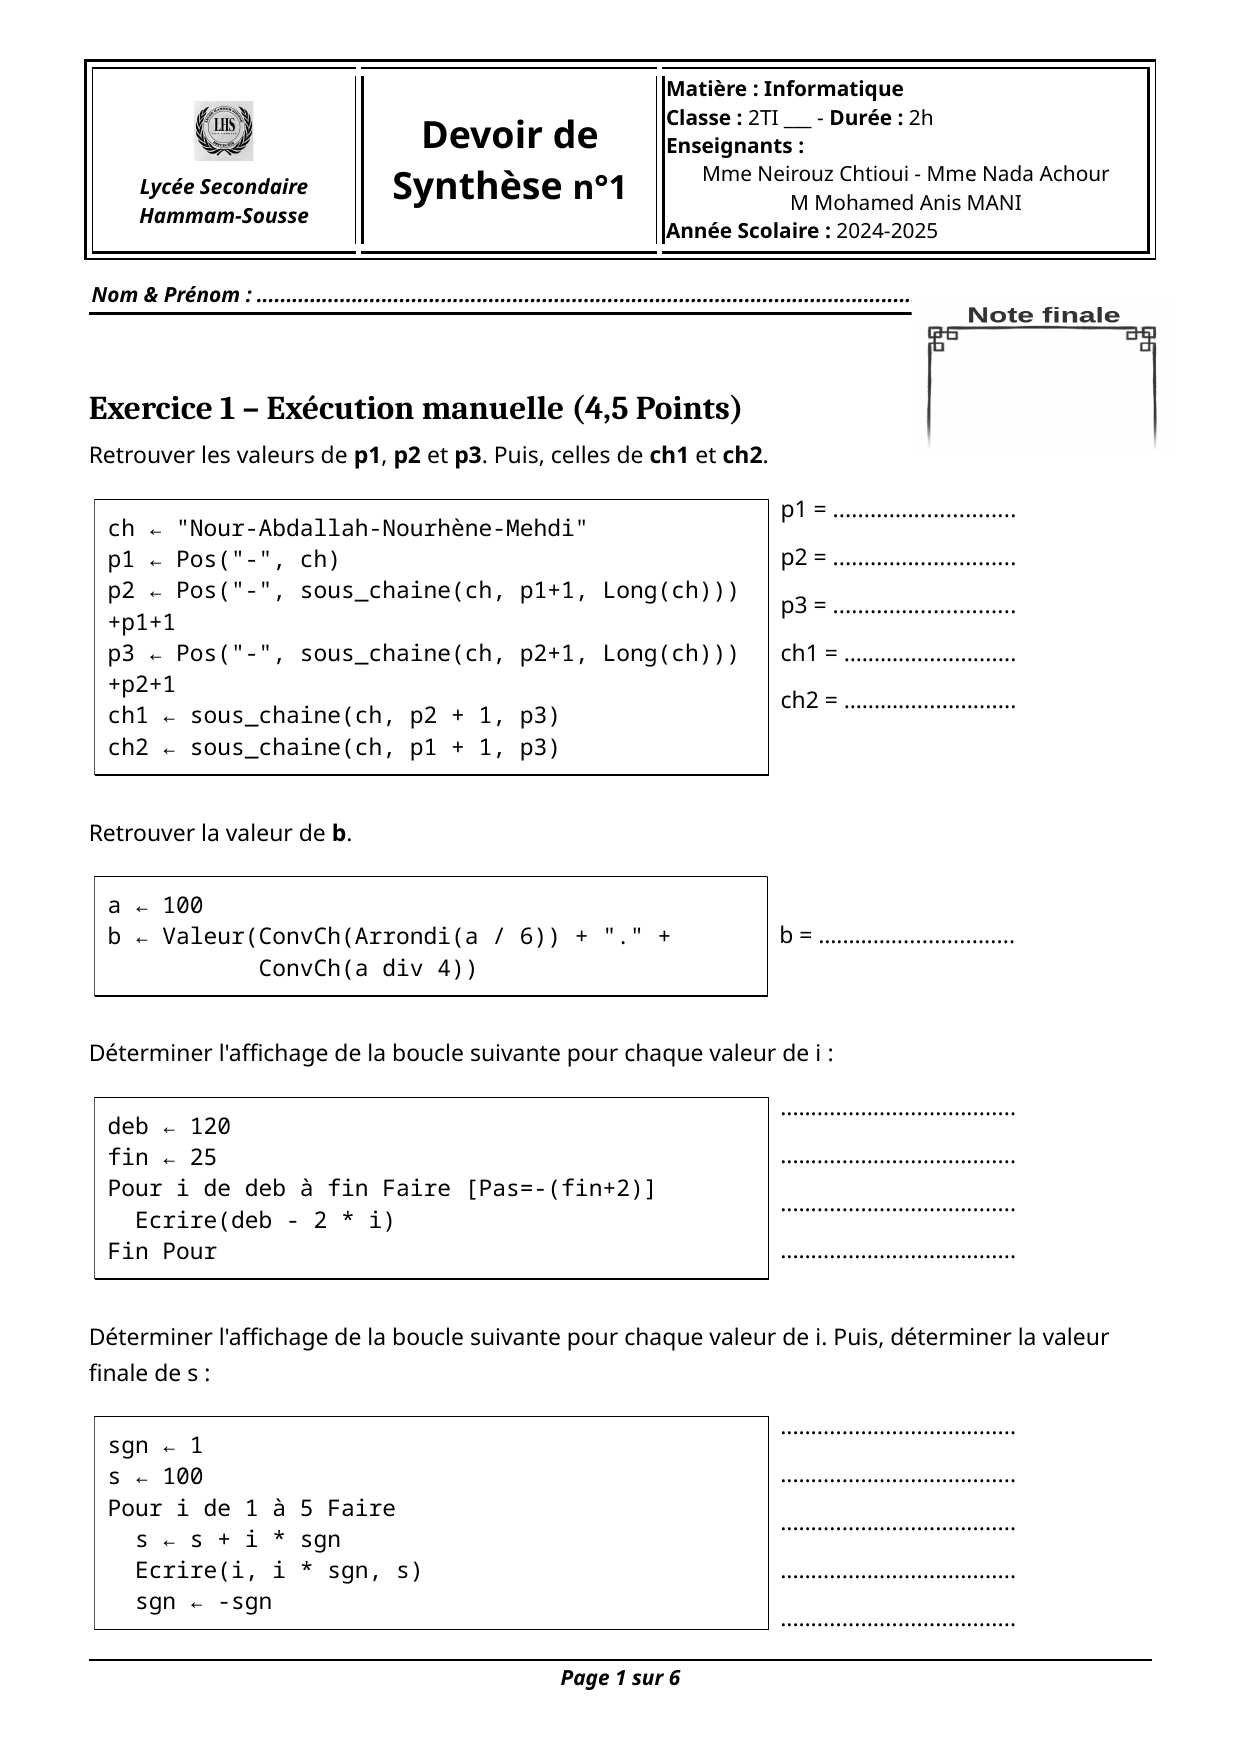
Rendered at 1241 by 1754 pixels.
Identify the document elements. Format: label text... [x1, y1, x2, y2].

table_header ch ← "Nour-Abdallah-Nourhène-Mehdi" p1 ← Pos("-", ch) p2 ← Pos("-", sous_chaine(ch, p1+1, Long(ch)))+p1+1 p3 ← Pos("-", sous_chaine(ch, p2+1, Long(ch)))+p2+1 ch1 ← sous_chaine(ch, p2 + 1, p3) ch2 ← sous_chaine(ch, p1 + 1, p3) [89, 481, 775, 793]
text Déterminer l'affichage de la boucle suivante pour chaque valeur de i. Puis, déterminer la valeur finale de s : [88, 1321, 1152, 1388]
subtitle Exercice 1 – Exécution manuelle (4,5 Points) [88, 389, 911, 428]
table_header a ← 100 b ← Valeur(ConvCh(Arrondi(a / 6)) + "." + ConvCh(a div 4)) [89, 859, 773, 1014]
table_header [775, 1079, 1152, 1297]
text Retrouver les valeurs de p1, p2 et p3. Puis, celles de ch1 et ch2. [88, 439, 1152, 471]
table_header sgn ← 1 s ← 100 Pour i de 1 à 5 Faire s ← s + i * sgn Ecrire(i, i * sgn, s) sgn ← -sgn [89, 1399, 775, 1648]
table_header deb ← 120 fin ← 25 Pour i de deb à fin Faire [Pas=-(fin+2)] Ecrire(deb - 2 * i) Fin Pour [89, 1079, 775, 1297]
table_header b = [773, 859, 1152, 1014]
table_header s = [775, 1399, 1152, 1648]
text Déterminer l'affichage de la boucle suivante pour chaque valeur de i : [88, 1037, 1152, 1069]
text Retrouver la valeur de b. [88, 817, 1152, 848]
table_header p1 = p2 = p3 = ch1 = ch2 = [775, 481, 1152, 793]
